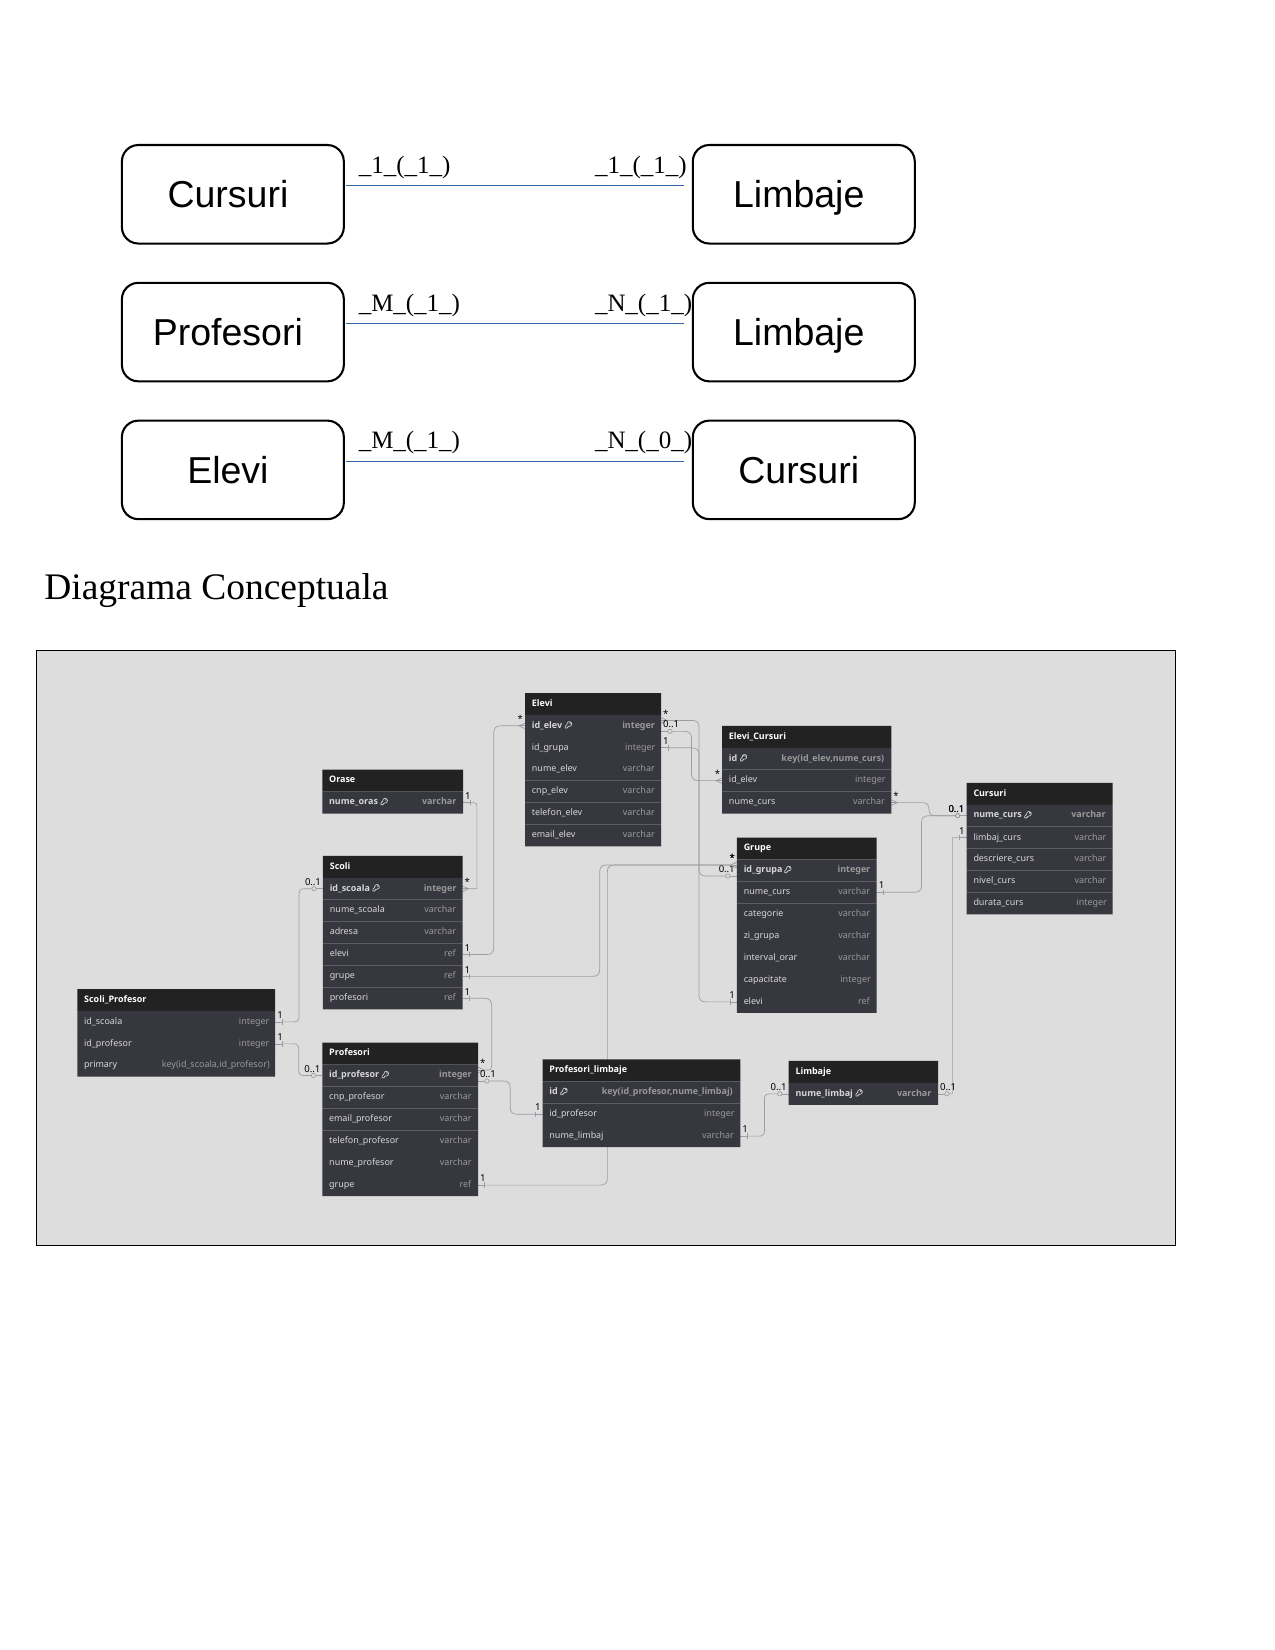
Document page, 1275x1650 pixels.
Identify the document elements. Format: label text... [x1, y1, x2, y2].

subtitle Elevi [128, 448, 338, 491]
subtitle Limbaje [698, 311, 909, 354]
subtitle Cursuri [698, 448, 909, 491]
subtitle Profesori [128, 311, 338, 354]
subtitle Cursuri [128, 173, 338, 216]
subtitle Limbaje [698, 173, 909, 216]
